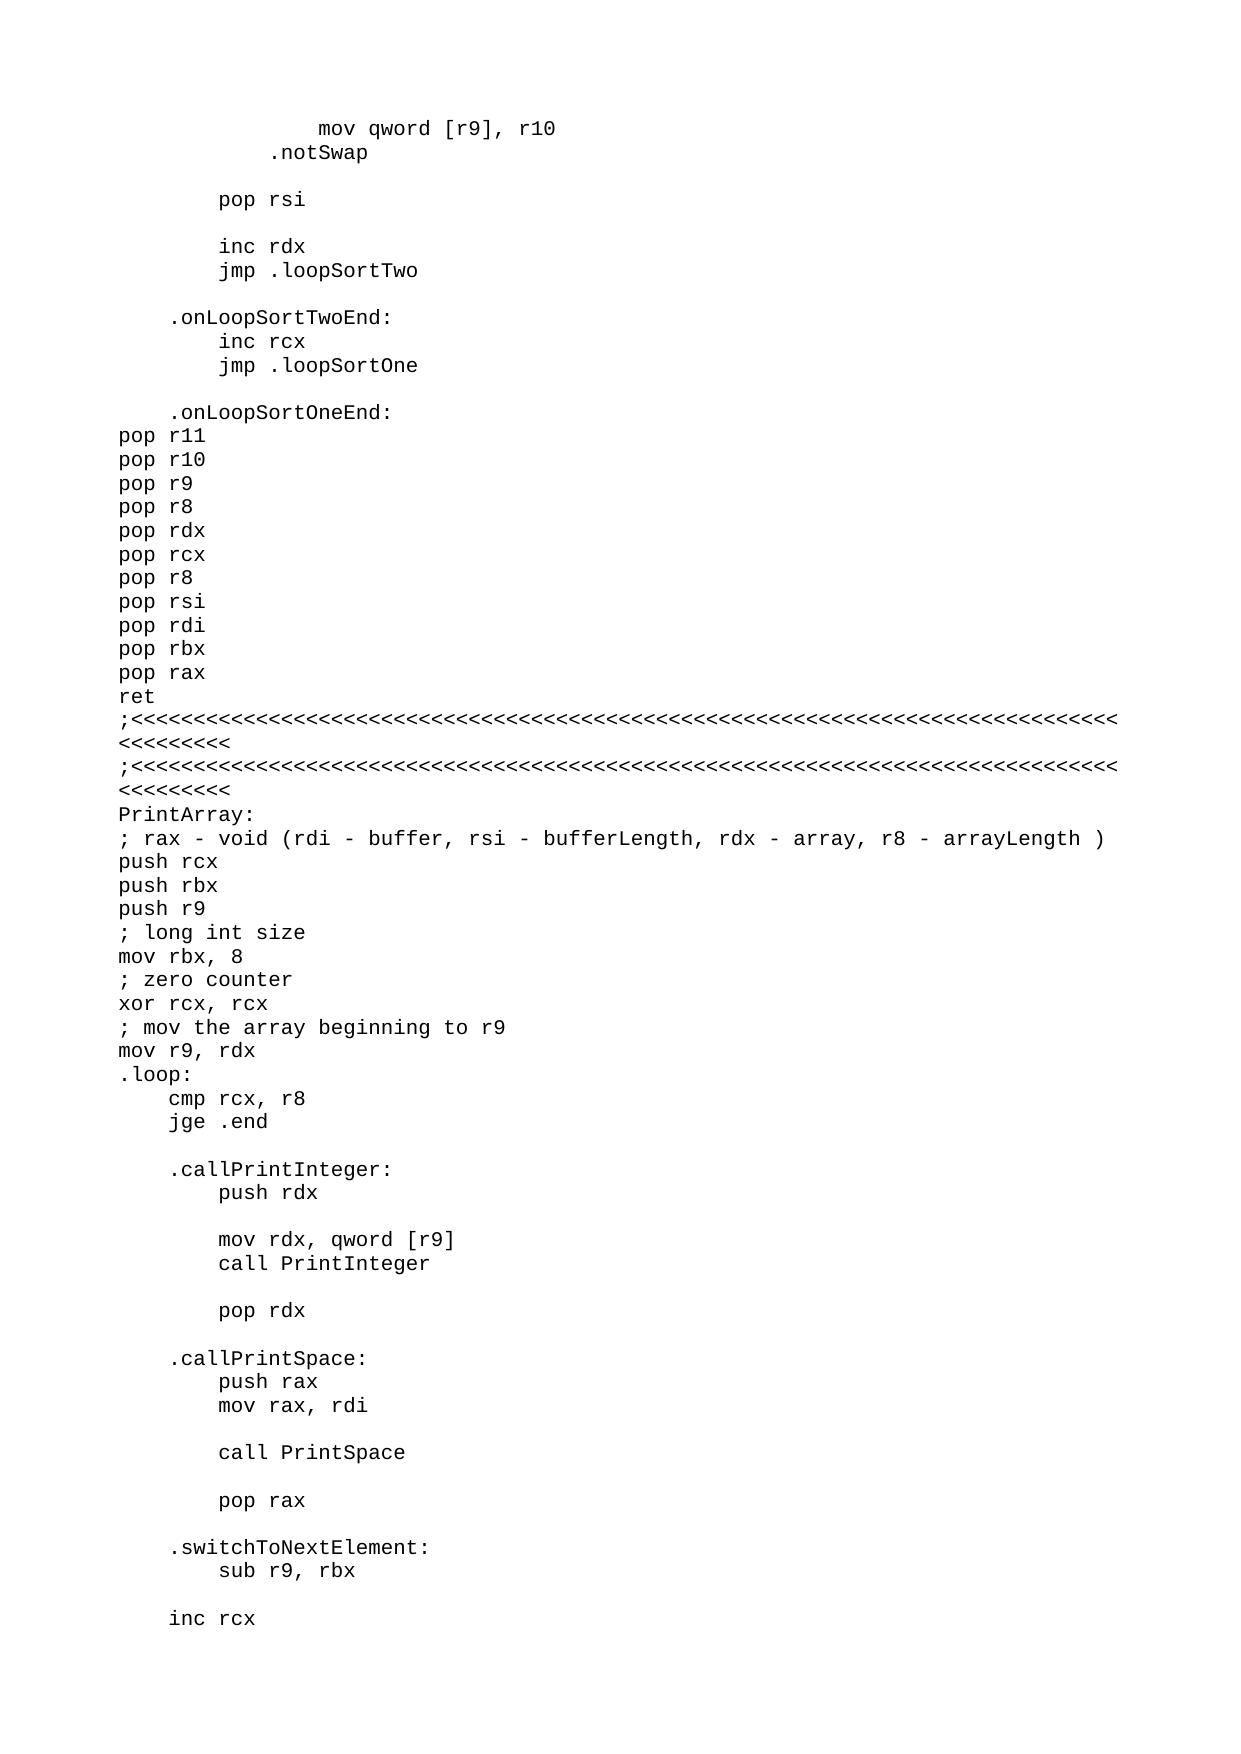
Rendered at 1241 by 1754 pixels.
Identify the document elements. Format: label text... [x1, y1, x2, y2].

text pop r11 [118, 426, 1122, 449]
text pop rax [118, 662, 1122, 686]
text pop rdx [118, 1300, 1122, 1324]
text call PrintInteger [118, 1253, 1122, 1277]
text .switchToNextElement: [118, 1537, 1122, 1561]
text push r9 [118, 898, 1122, 922]
text pop rcx [118, 544, 1122, 567]
text xor rcx, rcx [118, 993, 1122, 1017]
text ret [118, 686, 1122, 709]
text sub r9, rbx [118, 1561, 1122, 1584]
text ; rax - void (rdi - buffer, rsi - bufferLength, rdx - array, r8 - arrayLength ) [118, 827, 1122, 851]
text mov r9, rdx [118, 1040, 1122, 1064]
text mov rdx, qword [r9] [118, 1229, 1122, 1253]
text pop rax [118, 1489, 1122, 1513]
text inc rcx [118, 331, 1122, 354]
text ;<<<<<<<<<<<<<<<<<<<<<<<<<<<<<<<<<<<<<<<<<<<<<<<<<<<<<<<<<<<<<<<<<<<<<<<<<<<<<<<<<<<<<<<< [118, 709, 1122, 757]
text inc rcx [118, 1608, 1122, 1631]
text pop rsi [118, 189, 1122, 213]
text ; zero counter [118, 969, 1122, 993]
text push rax [118, 1371, 1122, 1395]
text mov rbx, 8 [118, 946, 1122, 969]
text .callPrintInteger: [118, 1158, 1122, 1182]
text push rcx [118, 851, 1122, 875]
text pop r8 [118, 496, 1122, 520]
text mov rax, rdi [118, 1395, 1122, 1419]
text pop rsi [118, 591, 1122, 615]
text pop r8 [118, 567, 1122, 591]
text ; mov the array beginning to r9 [118, 1017, 1122, 1040]
text push rbx [118, 875, 1122, 898]
text mov qword [r9], r10 [118, 118, 1122, 142]
text ; long int size [118, 922, 1122, 946]
text .notSwap [118, 142, 1122, 165]
text ;<<<<<<<<<<<<<<<<<<<<<<<<<<<<<<<<<<<<<<<<<<<<<<<<<<<<<<<<<<<<<<<<<<<<<<<<<<<<<<<<<<<<<<<< [118, 757, 1122, 804]
text pop r9 [118, 473, 1122, 496]
text inc rdx [118, 236, 1122, 260]
text jmp .loopSortOne [118, 354, 1122, 378]
text .onLoopSortOneEnd: [118, 402, 1122, 426]
text call PrintSpace [118, 1442, 1122, 1466]
text pop r10 [118, 449, 1122, 473]
text pop rbx [118, 638, 1122, 662]
text jge .end [118, 1111, 1122, 1135]
text cmp rcx, r8 [118, 1088, 1122, 1111]
text .onLoopSortTwoEnd: [118, 307, 1122, 331]
text pop rdi [118, 615, 1122, 638]
text .callPrintSpace: [118, 1348, 1122, 1371]
text jmp .loopSortTwo [118, 260, 1122, 284]
text push rdx [118, 1182, 1122, 1206]
text PrintArray: [118, 804, 1122, 827]
text pop rdx [118, 520, 1122, 544]
text .loop: [118, 1064, 1122, 1088]
